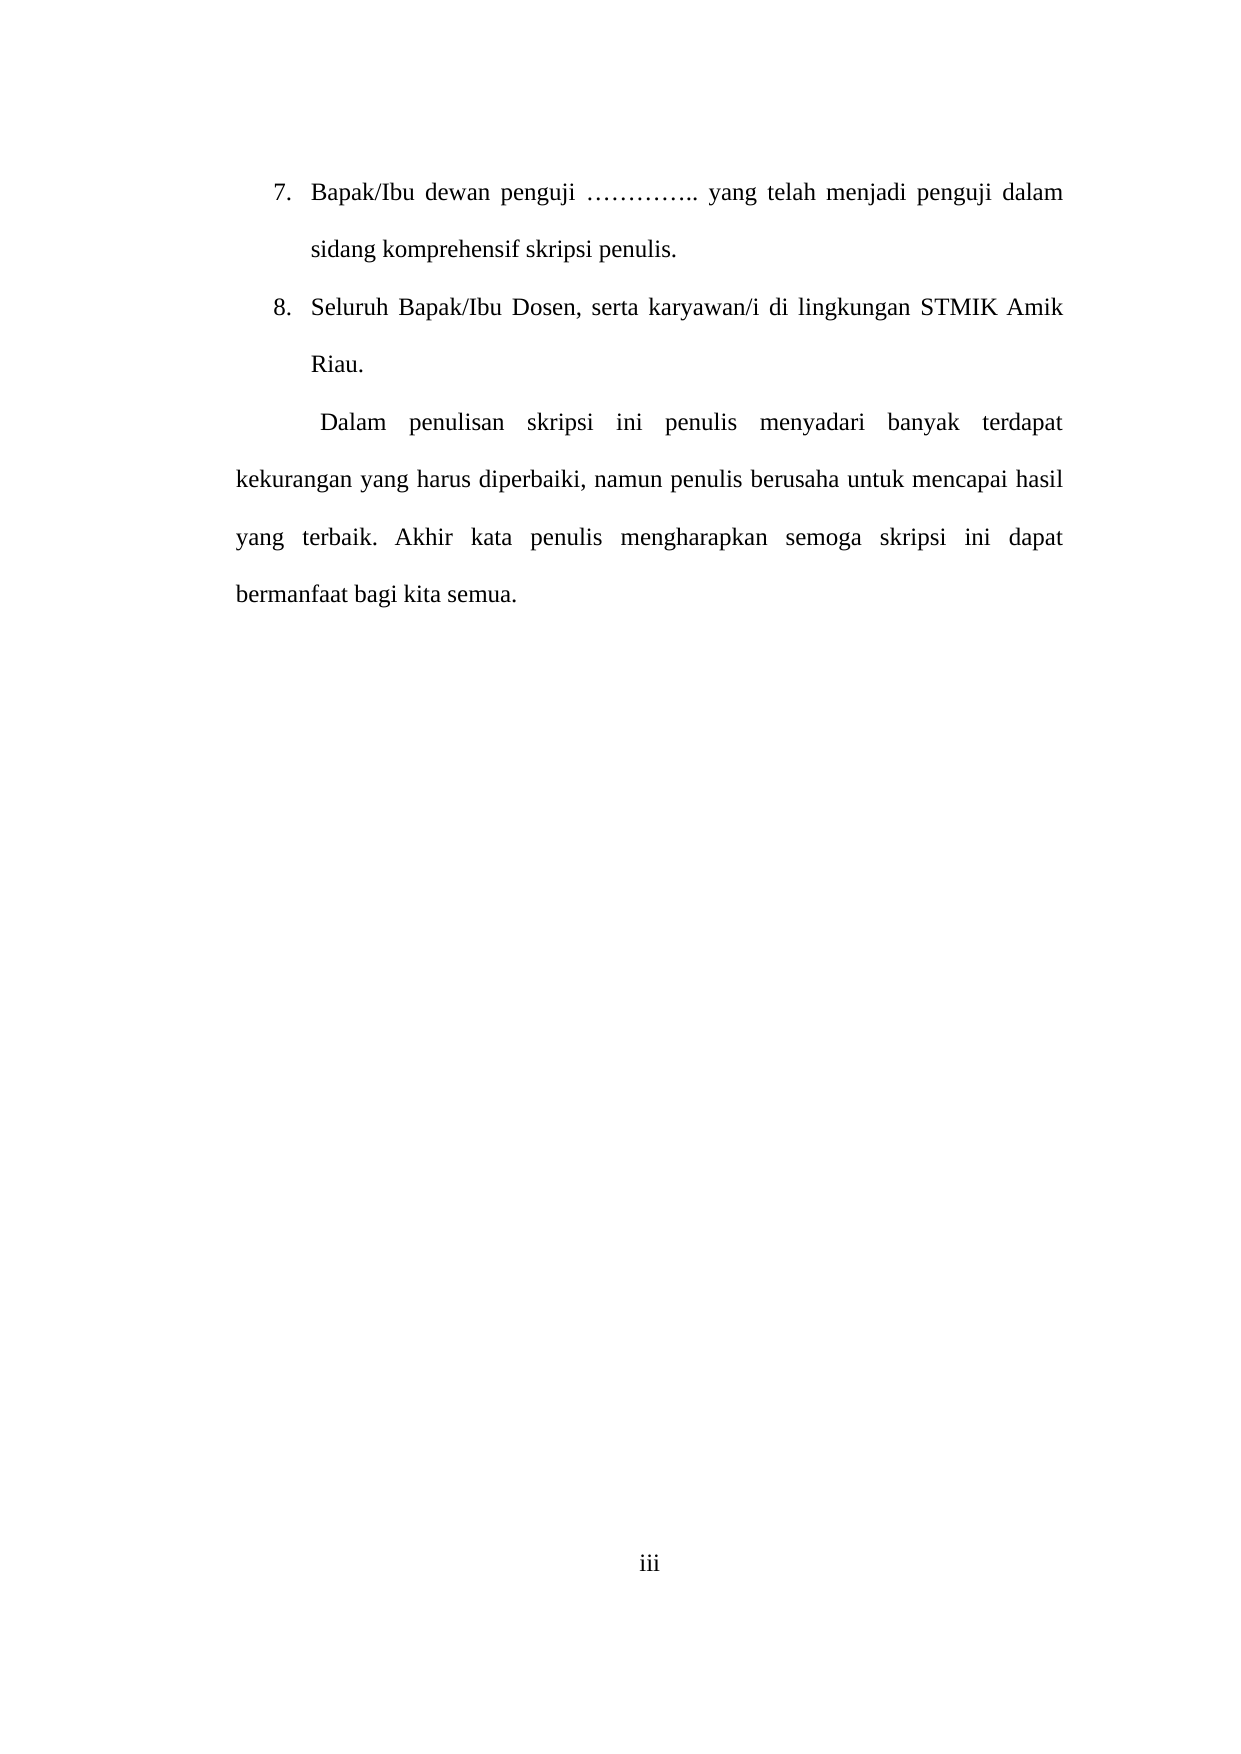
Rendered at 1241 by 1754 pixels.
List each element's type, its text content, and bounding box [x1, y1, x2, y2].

text Dalam penulisan skripsi ini penulis menyadari banyak terdapat kekurangan yang harus diperbaiki, namun penulis berusaha untuk mencapai hasil yang terbaik. Akhir kata penulis mengharapkan semoga skripsi ini dapat bermanfaat bagi kita semua. [236, 407, 1063, 608]
list Bapak/Ibu dewan penguji ………….. yang telah menjadi penguji dalam sidang komprehensif skripsi penulis. [273, 177, 1063, 263]
list Seluruh Bapak/Ibu Dosen, serta karyawan/i di lingkungan STMIK Amik Riau. [273, 292, 1063, 378]
